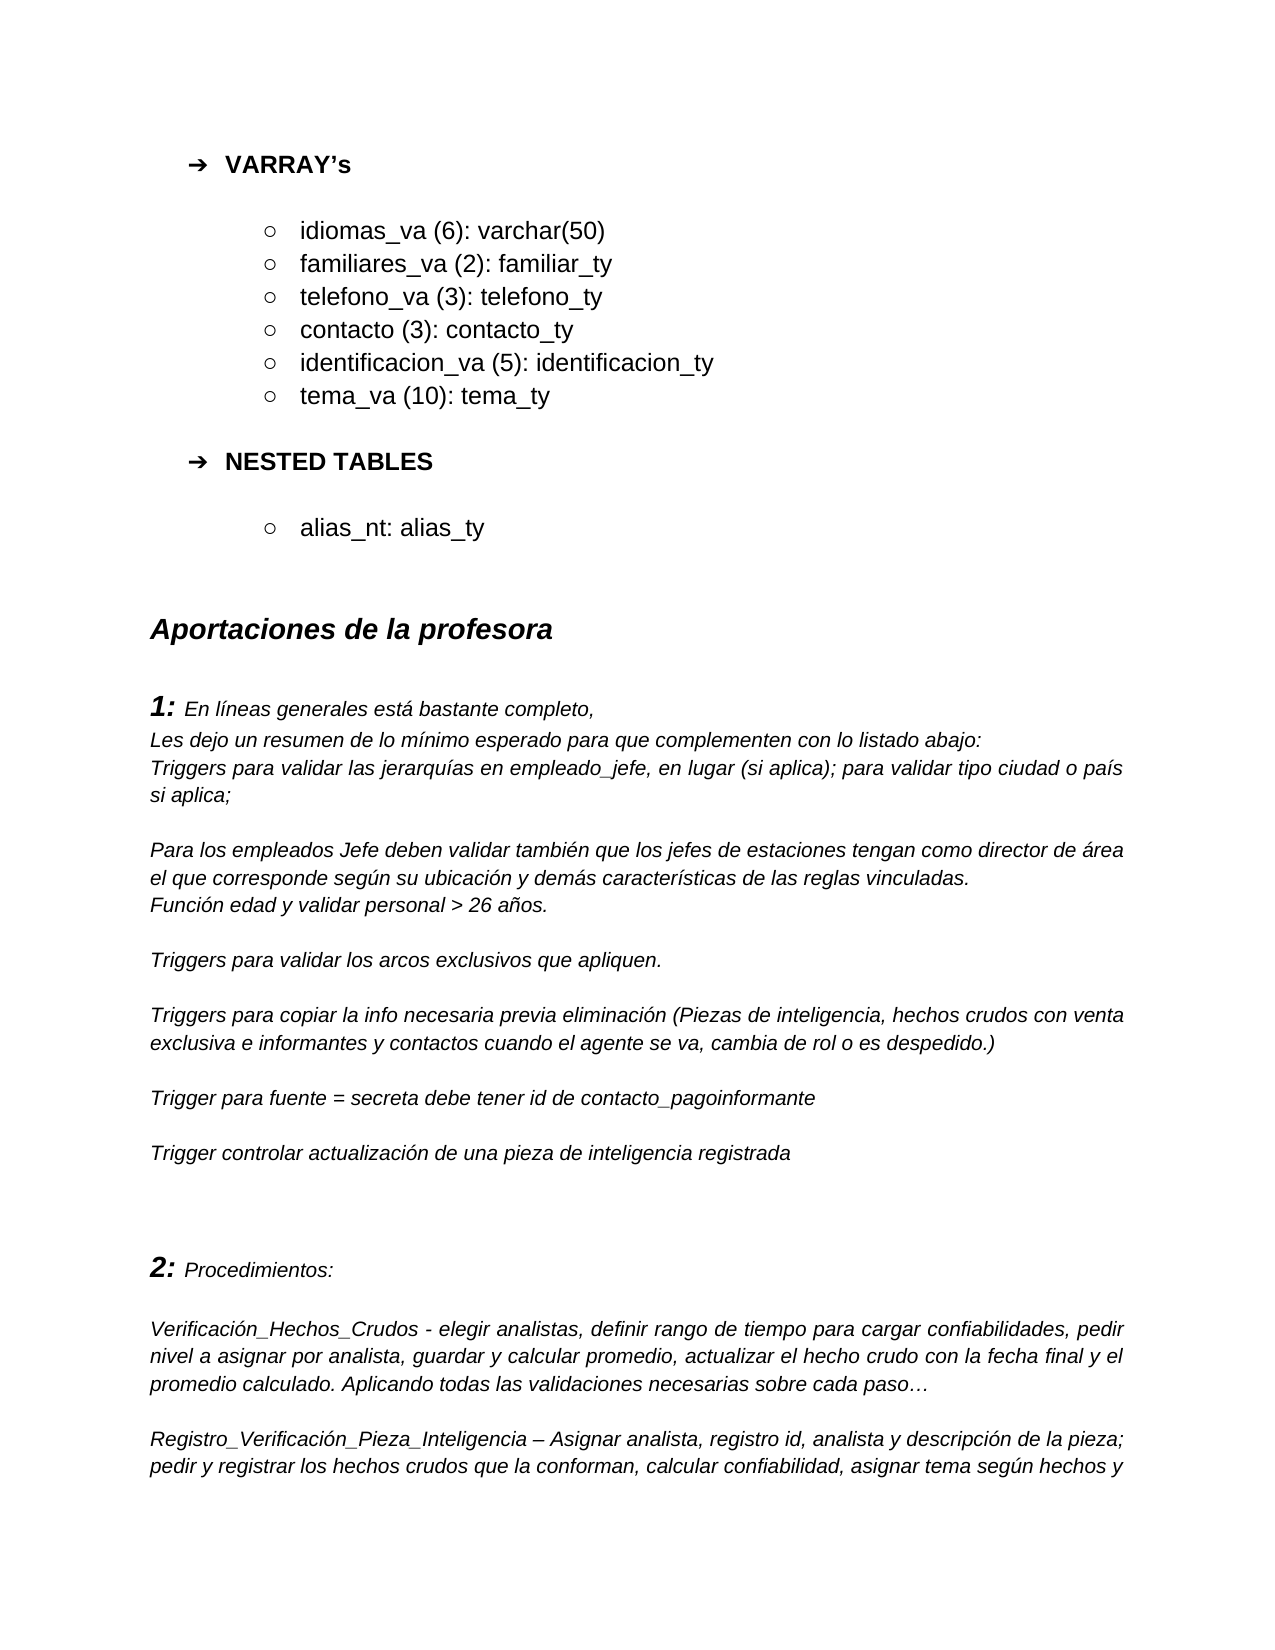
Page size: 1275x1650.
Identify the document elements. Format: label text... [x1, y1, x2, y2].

text Registro_Verificación_Pieza_Inteligencia – Asignar analista, registro id, analista y descripción de la pieza; pedir y registrar los hechos crudos que la conforman, calcular confiabilidad, asignar tema según hechos y [150, 1426, 1125, 1478]
list VARRAY’s [187, 150, 1125, 179]
text 2: Procedimientos: [150, 1250, 1125, 1284]
list familiares_va (2): familiar_ty [262, 249, 1125, 278]
text Triggers para validar las jerarquías en empleado_jefe, en lugar (si aplica); para validar tipo ciudad o país si aplica; [150, 755, 1125, 807]
text Función edad y validar personal > 26 años. [150, 893, 1125, 917]
list idiomas_va (6): varchar(50) [262, 216, 1125, 245]
list contacto (3): contacto_ty [262, 315, 1125, 344]
list telefono_va (3): telefono_ty [262, 282, 1125, 311]
text Trigger para fuente = secreta debe tener id de contacto_pagoinformante [150, 1085, 1125, 1109]
text Para los empleados Jefe deben validar también que los jefes de estaciones tengan como director de área el que corresponde según su ubicación y demás características de las reglas vinculadas. [150, 838, 1125, 889]
text Triggers para copiar la info necesaria previa eliminación (Piezas de inteligencia, hechos crudos con venta exclusiva e informantes y contactos cuando el agente se va, cambia de rol o es despedido.) [150, 1003, 1125, 1054]
text Trigger controlar actualización de una pieza de inteligencia registrada [150, 1140, 1125, 1164]
text Aportaciones de la profesora [150, 612, 1125, 646]
list NESTED TABLES [187, 447, 1125, 476]
list tema_va (10): tema_ty [262, 381, 1125, 410]
text Verificación_Hechos_Crudos - elegir analistas, definir rango de tiempo para cargar confiabilidades, pedir nivel a asignar por analista, guardar y calcular promedio, actualizar el hecho crudo con la fecha final y el promedio calculado. Aplicando todas las validaciones necesarias sobre cada paso… [150, 1316, 1125, 1395]
text Les dejo un resumen de lo mínimo esperado para que complementen con lo listado abajo: [150, 728, 1125, 752]
text 1: En líneas generales está bastante completo, [150, 689, 1125, 723]
list identificacion_va (5): identificacion_ty [262, 348, 1125, 377]
list alias_nt: alias_ty [262, 513, 1125, 542]
text Triggers para validar los arcos exclusivos que apliquen. [150, 948, 1125, 972]
